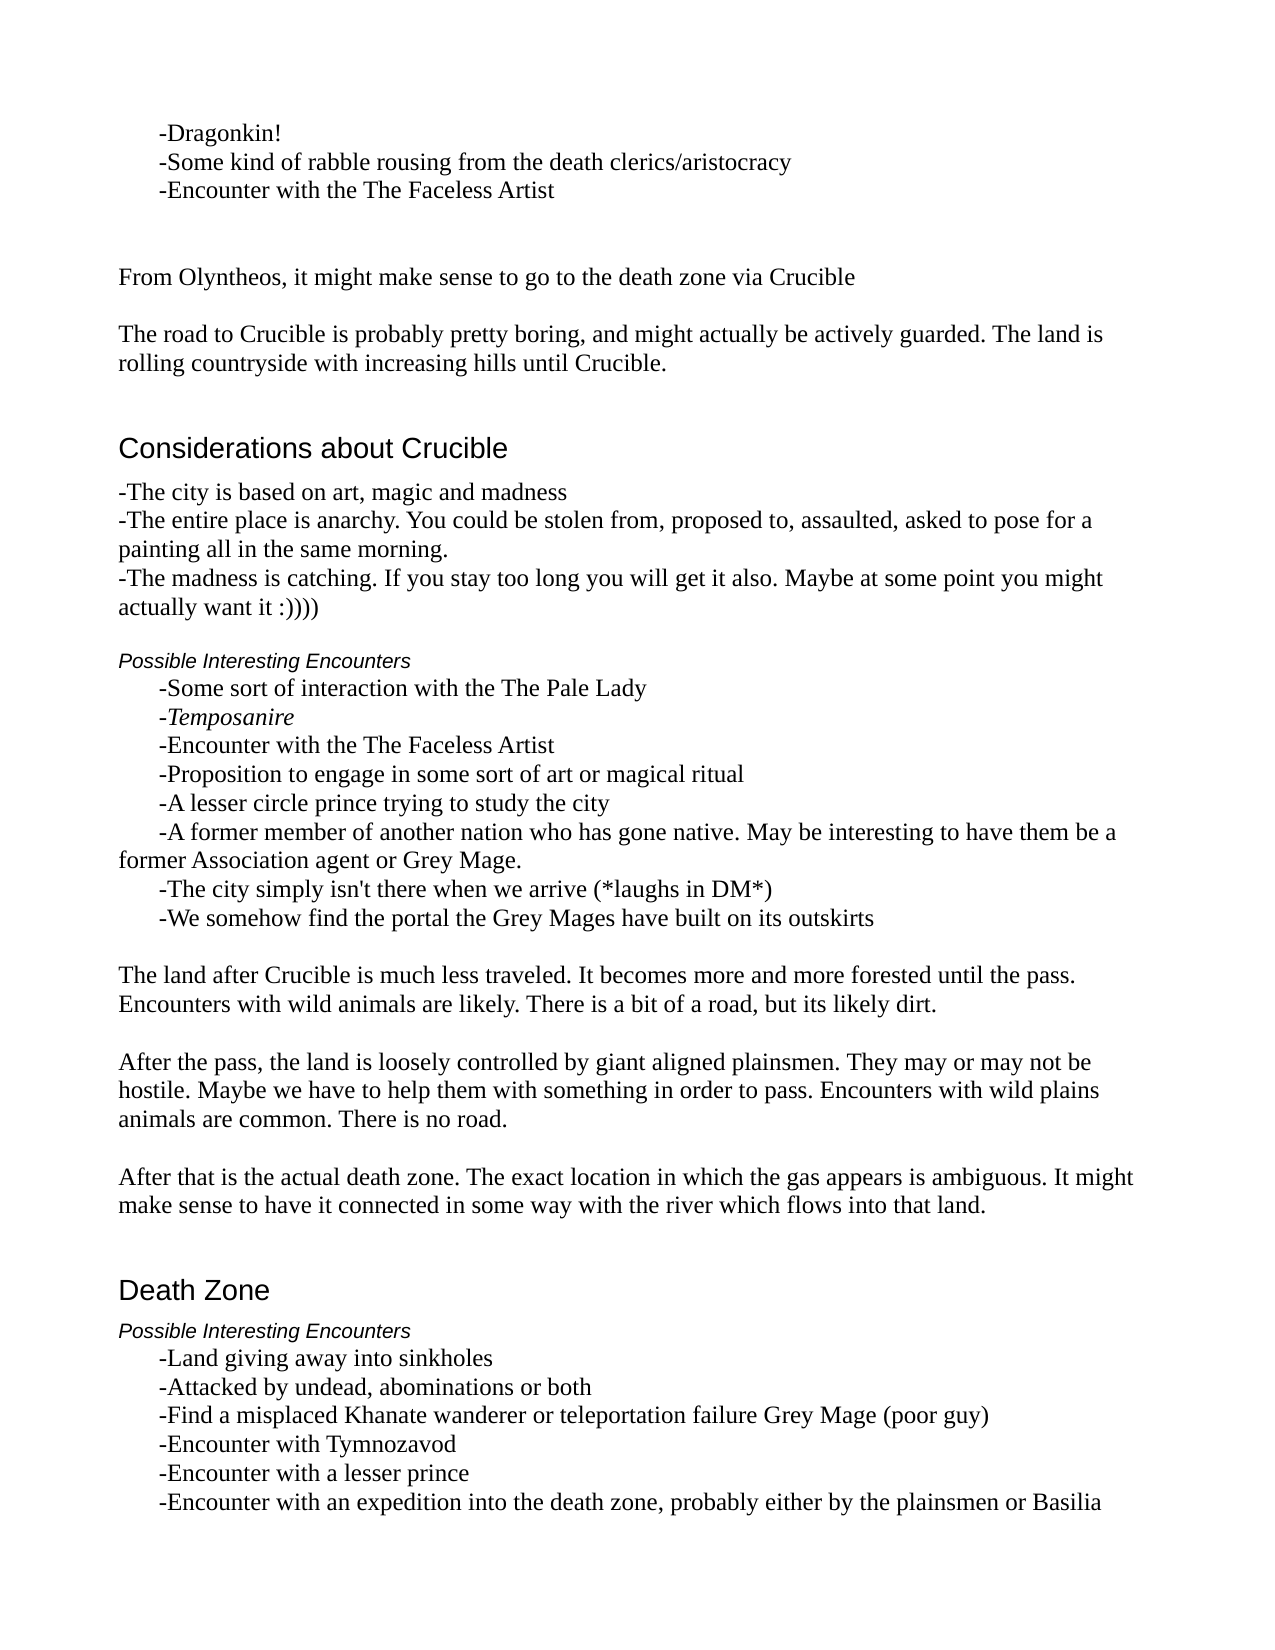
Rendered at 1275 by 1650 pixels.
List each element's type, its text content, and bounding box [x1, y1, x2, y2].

text -Encounter with the The Faceless Artist [118, 176, 1157, 204]
text -Encounter with an expedition into the death zone, probably either by the plainsmen or Basilia [118, 1487, 1157, 1516]
text After the pass, the land is loosely controlled by giant aligned plainsmen. They may or may not be hostile. Maybe we have to help them with something in order to pass. Encounters with wild plains animals are common. There is no road. [118, 1047, 1157, 1133]
subtitle Death Zone [118, 1273, 1157, 1307]
text Possible Interesting Encounters [118, 1319, 1157, 1343]
text -A lesser circle prince trying to study the city [118, 788, 1157, 817]
text -Encounter with Tymnozavod [118, 1429, 1157, 1458]
text -Find a misplaced Khanate wanderer or teleportation failure Grey Mage (poor guy) [118, 1401, 1157, 1429]
text -The madness is catching. If you stay too long you will get it also. Maybe at some point you might actually want it :)))) [118, 563, 1157, 620]
text From Olyntheos, it might make sense to go to the death zone via Crucible [118, 262, 1157, 291]
text -Some kind of rabble rousing from the death clerics/aristocracy [118, 147, 1157, 176]
text -Temposanire [118, 702, 1157, 731]
text -We somehow find the portal the Grey Mages have built on its outskirts [118, 903, 1157, 932]
text The road to Crucible is probably pretty boring, and might actually be actively guarded. The land is rolling countryside with increasing hills until Crucible. [118, 319, 1157, 377]
text The land after Crucible is much less traveled. It becomes more and more forested until the pass. Encounters with wild animals are likely. There is a bit of a road, but its likely dirt. [118, 961, 1157, 1018]
text Possible Interesting Encounters [118, 649, 1157, 673]
text After that is the actual death zone. The exact location in which the gas appears is ambiguous. It might make sense to have it connected in some way with the river which flows into that land. [118, 1162, 1157, 1219]
text -A former member of another nation who has gone native. May be interesting to have them be a former Association agent or Grey Mage. [118, 817, 1157, 874]
text -Encounter with the The Faceless Artist [118, 731, 1157, 759]
text -Land giving away into sinkholes [118, 1343, 1157, 1372]
text -Attacked by undead, abominations or both [118, 1372, 1157, 1401]
text -The entire place is anarchy. You could be stolen from, proposed to, assaulted, asked to pose for a painting all in the same morning. [118, 505, 1157, 563]
text -Some sort of interaction with the The Pale Lady [118, 673, 1157, 702]
text -Dragonkin! [118, 118, 1157, 147]
text -The city simply isn't there when we arrive (*laughs in DM*) [118, 874, 1157, 903]
subtitle Considerations about Crucible [118, 431, 1157, 464]
text -Proposition to engage in some sort of art or magical ritual [118, 759, 1157, 788]
text -Encounter with a lesser prince [118, 1458, 1157, 1487]
text -The city is based on art, magic and madness [118, 477, 1157, 505]
